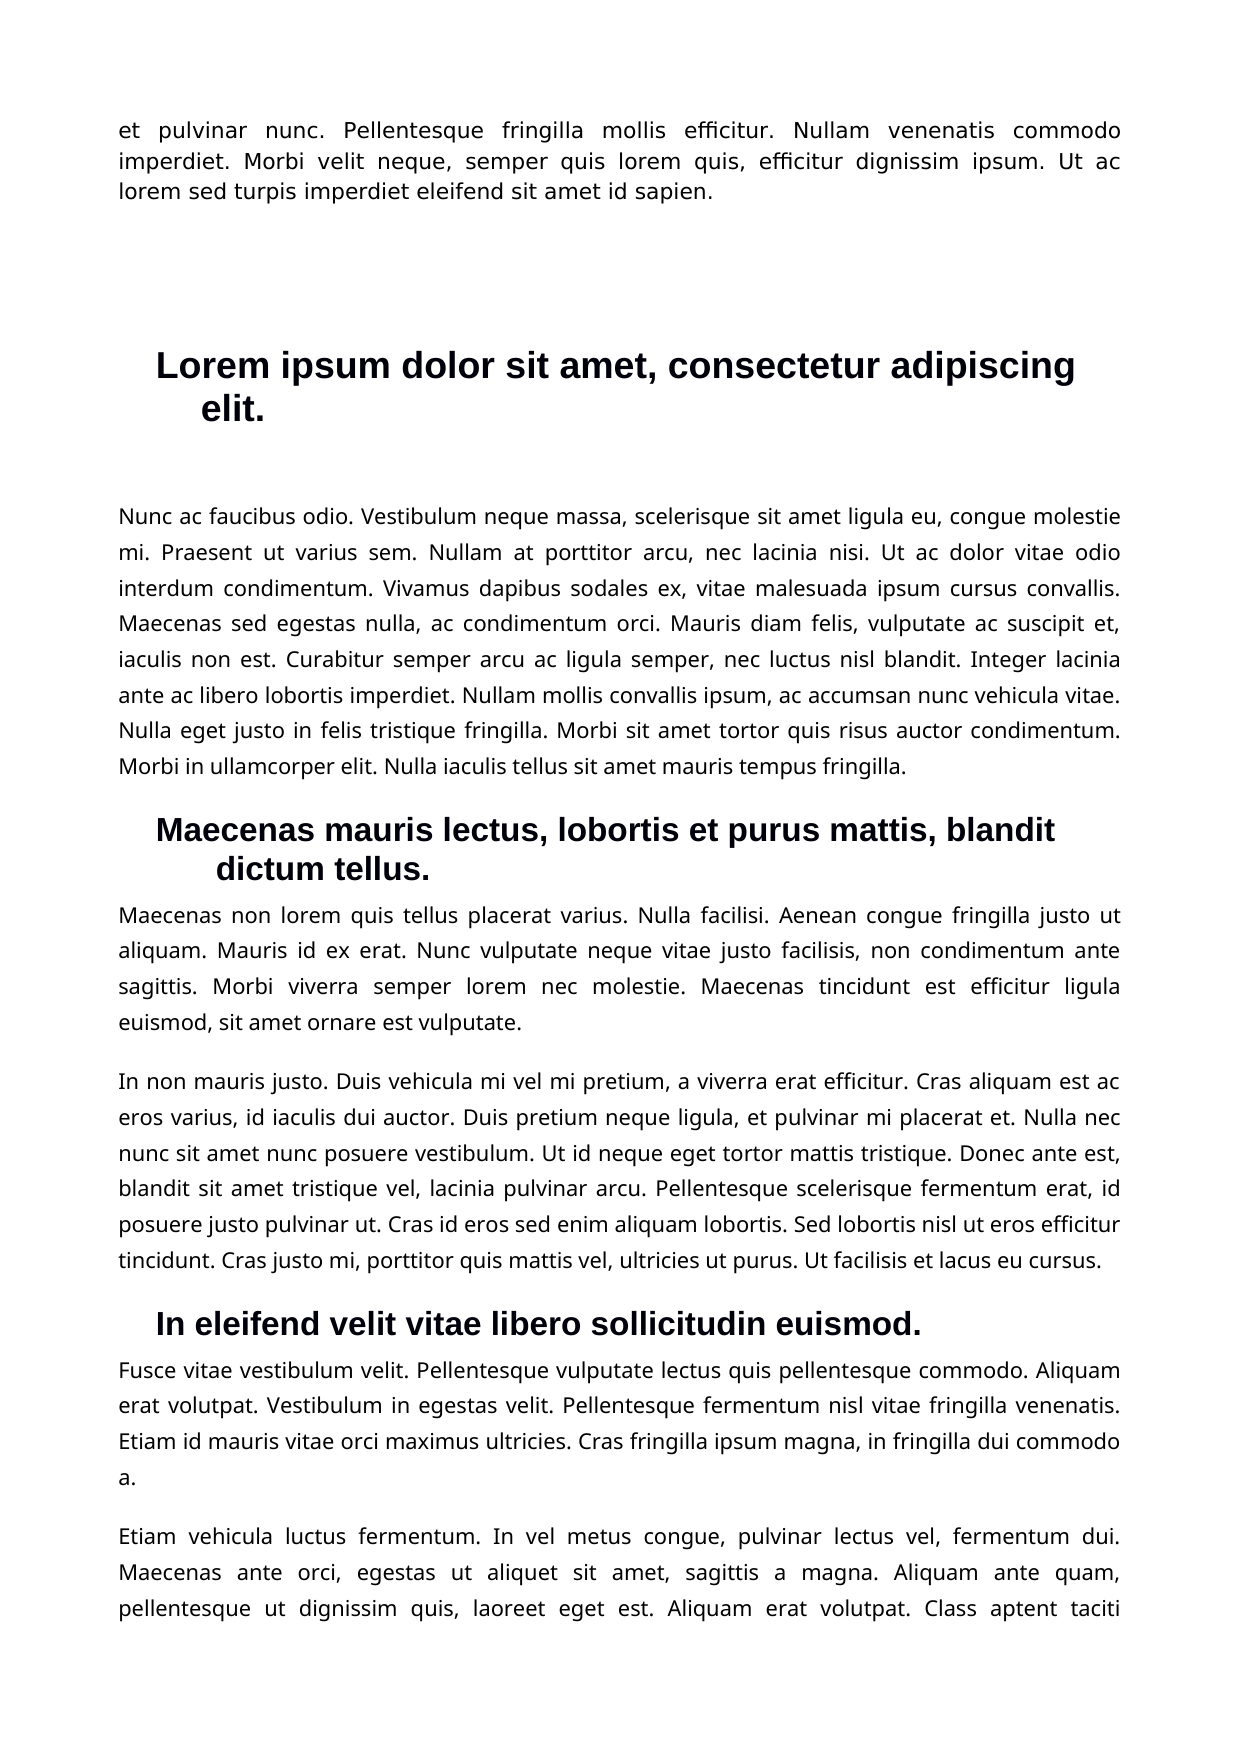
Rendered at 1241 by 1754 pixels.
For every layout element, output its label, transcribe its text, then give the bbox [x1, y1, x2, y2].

subtitle Lorem ipsum dolor sit amet, consectetur adipiscing elit. [156, 343, 1122, 429]
text In non mauris justo. Duis vehicula mi vel mi pretium, a viverra erat efficitur. Cras aliquam est ac eros varius, id iaculis dui auctor. Duis pretium neque ligula, et pulvinar mi placerat et. Nulla nec nunc sit amet nunc posuere vestibulum. Ut id neque eget tortor mattis tristique. Donec ante est, blandit sit amet tristique vel, lacinia pulvinar arcu. Pellentesque scelerisque fermentum erat, id posuere justo pulvinar ut. Cras id eros sed enim aliquam lobortis. Sed lobortis nisl ut eros efficitur tincidunt. Cras justo mi, porttitor quis mattis vel, ultricies ut purus. Ut facilisis et lacus eu cursus. [118, 1066, 1122, 1274]
text Etiam vehicula luctus fermentum. In vel metus congue, pulvinar lectus vel, fermentum dui. Maecenas ante orci, egestas ut aliquet sit amet, sagittis a magna. Aliquam ante quam, pellentesque ut dignissim quis, laoreet eget est. Aliquam erat volutpat. Class aptent taciti [118, 1521, 1122, 1622]
text Nunc ac faucibus odio. Vestibulum neque massa, scelerisque sit amet ligula eu, congue molestie mi. Praesent ut varius sem. Nullam at porttitor arcu, nec lacinia nisi. Ut ac dolor vitae odio interdum condimentum. Vivamus dapibus sodales ex, vitae malesuada ipsum cursus convallis. Maecenas sed egestas nulla, ac condimentum orci. Mauris diam felis, vulputate ac suscipit et, iaculis non est. Curabitur semper arcu ac ligula semper, nec luctus nisl blandit. Integer lacinia ante ac libero lobortis imperdiet. Nullam mollis convallis ipsum, ac accumsan nunc vehicula vitae. Nulla eget justo in felis tristique fringilla. Morbi sit amet tortor quis risus auctor condimentum. Morbi in ullamcorper elit. Nulla iaculis tellus sit amet mauris tempus fringilla. [118, 501, 1122, 781]
text Maecenas non lorem quis tellus placerat varius. Nulla facilisi. Aenean congue fringilla justo ut aliquam. Mauris id ex erat. Nunc vulputate neque vitae justo facilisis, non condimentum ante sagittis. Morbi viverra semper lorem nec molestie. Maecenas tincidunt est efficitur ligula euismod, sit amet ornare est vulputate. [118, 900, 1122, 1037]
subtitle In eleifend velit vitae libero sollicitudin euismod. [156, 1304, 1122, 1342]
text et pulvinar nunc. Pellentesque fringilla mollis efficitur. Nullam venenatis commodo imperdiet. Morbi velit neque, semper quis lorem quis, efficitur dignissim ipsum. Ut ac lorem sed turpis imperdiet eleifend sit amet id sapien. [118, 118, 1122, 205]
subtitle Maecenas mauris lectus, lobortis et purus mattis, blandit dictum tellus. [156, 810, 1122, 887]
text Fusce vitae vestibulum velit. Pellentesque vulputate lectus quis pellentesque commodo. Aliquam erat volutpat. Vestibulum in egestas velit. Pellentesque fermentum nisl vitae fringilla venenatis. Etiam id mauris vitae orci maximus ultricies. Cras fringilla ipsum magna, in fringilla dui commodo a. [118, 1355, 1122, 1492]
